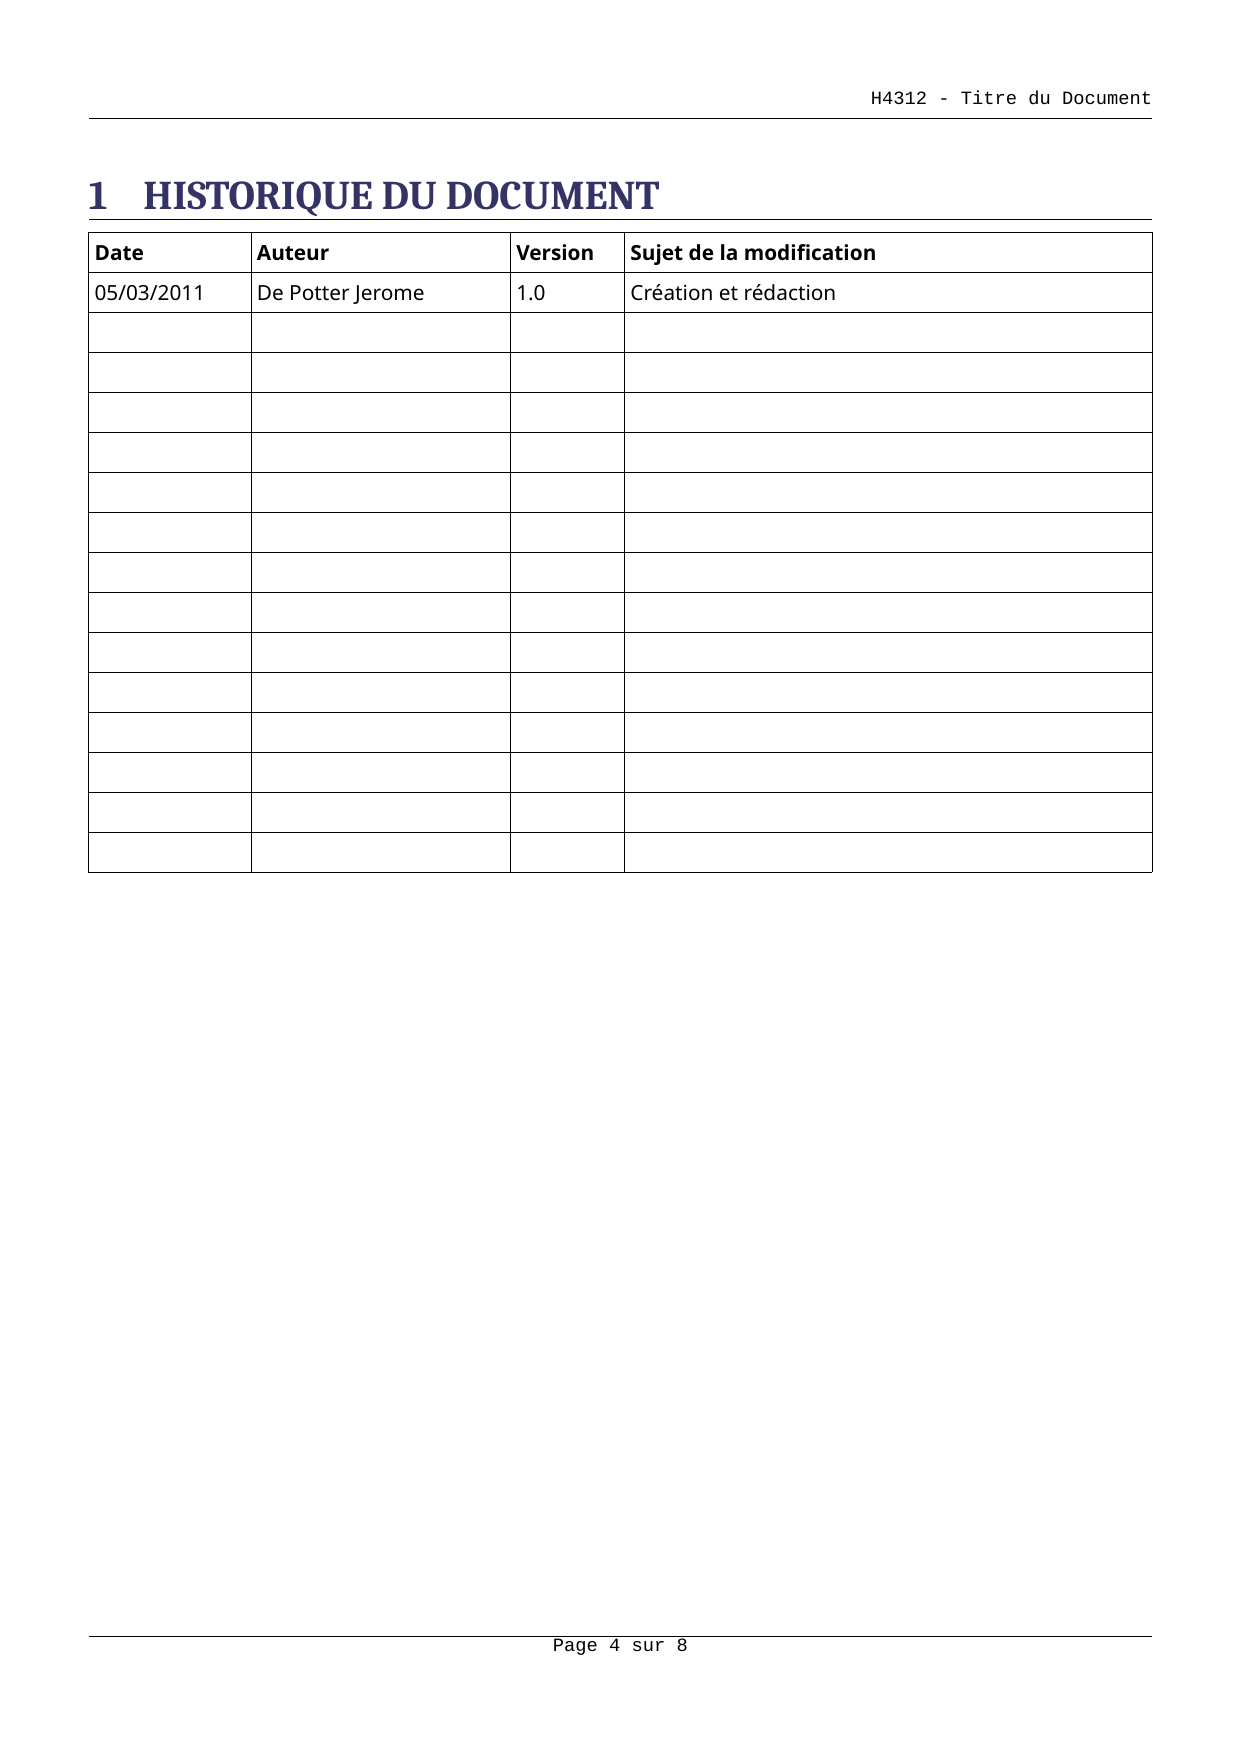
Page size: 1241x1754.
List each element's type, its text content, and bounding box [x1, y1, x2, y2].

table_cell [511, 673, 624, 712]
table_cell [89, 393, 251, 432]
table_cell [511, 513, 624, 552]
table_cell [89, 793, 251, 832]
table_cell [89, 753, 251, 792]
table_cell [625, 753, 1152, 792]
table_cell [511, 793, 624, 832]
table_cell 1.0 [511, 273, 624, 312]
table_cell [511, 473, 624, 512]
table_cell [625, 593, 1152, 632]
table_cell [625, 393, 1152, 432]
table_cell [511, 753, 624, 792]
table_cell [625, 633, 1152, 672]
table_cell [252, 353, 510, 392]
table_cell [89, 313, 251, 352]
table_header Sujet de la modification [625, 233, 1152, 272]
table_cell [625, 313, 1152, 352]
table_cell [89, 713, 251, 752]
table_cell [89, 513, 251, 552]
table_cell [252, 713, 510, 752]
table_cell [511, 353, 624, 392]
table_cell [511, 713, 624, 752]
table_cell [252, 673, 510, 712]
table_cell De Potter Jerome [252, 273, 510, 312]
table_cell [89, 353, 251, 392]
table_cell [89, 673, 251, 712]
table_cell [89, 833, 251, 872]
table_cell [252, 513, 510, 552]
table_cell [625, 833, 1152, 872]
table_cell [625, 793, 1152, 832]
table_cell [252, 633, 510, 672]
table_cell [511, 313, 624, 352]
table_cell [625, 513, 1152, 552]
table_cell [252, 793, 510, 832]
table_cell [89, 633, 251, 672]
subtitle Historique du document [88, 172, 1152, 219]
table_cell [511, 633, 624, 672]
table_cell [625, 553, 1152, 592]
table_cell [252, 753, 510, 792]
table_header Version [511, 233, 624, 272]
table_cell [625, 713, 1152, 752]
table_cell [625, 353, 1152, 392]
table_cell [511, 553, 624, 592]
table_header Auteur [252, 233, 510, 272]
table_cell [252, 433, 510, 472]
table_cell [625, 473, 1152, 512]
table_cell [89, 593, 251, 632]
table_cell Création et rédaction [625, 273, 1152, 312]
table_header Date [89, 233, 251, 272]
table_cell [89, 433, 251, 472]
table_cell [511, 433, 624, 472]
table_cell [252, 553, 510, 592]
table_cell [89, 553, 251, 592]
table_cell [252, 593, 510, 632]
table_cell [511, 393, 624, 432]
table_cell [89, 473, 251, 512]
table_cell [252, 393, 510, 432]
table_cell [625, 433, 1152, 472]
table_cell [625, 673, 1152, 712]
table_cell [511, 593, 624, 632]
table_cell [511, 833, 624, 872]
table_cell [252, 313, 510, 352]
table_cell [252, 833, 510, 872]
table_cell 05/03/2011 [89, 273, 251, 312]
table_cell [252, 473, 510, 512]
